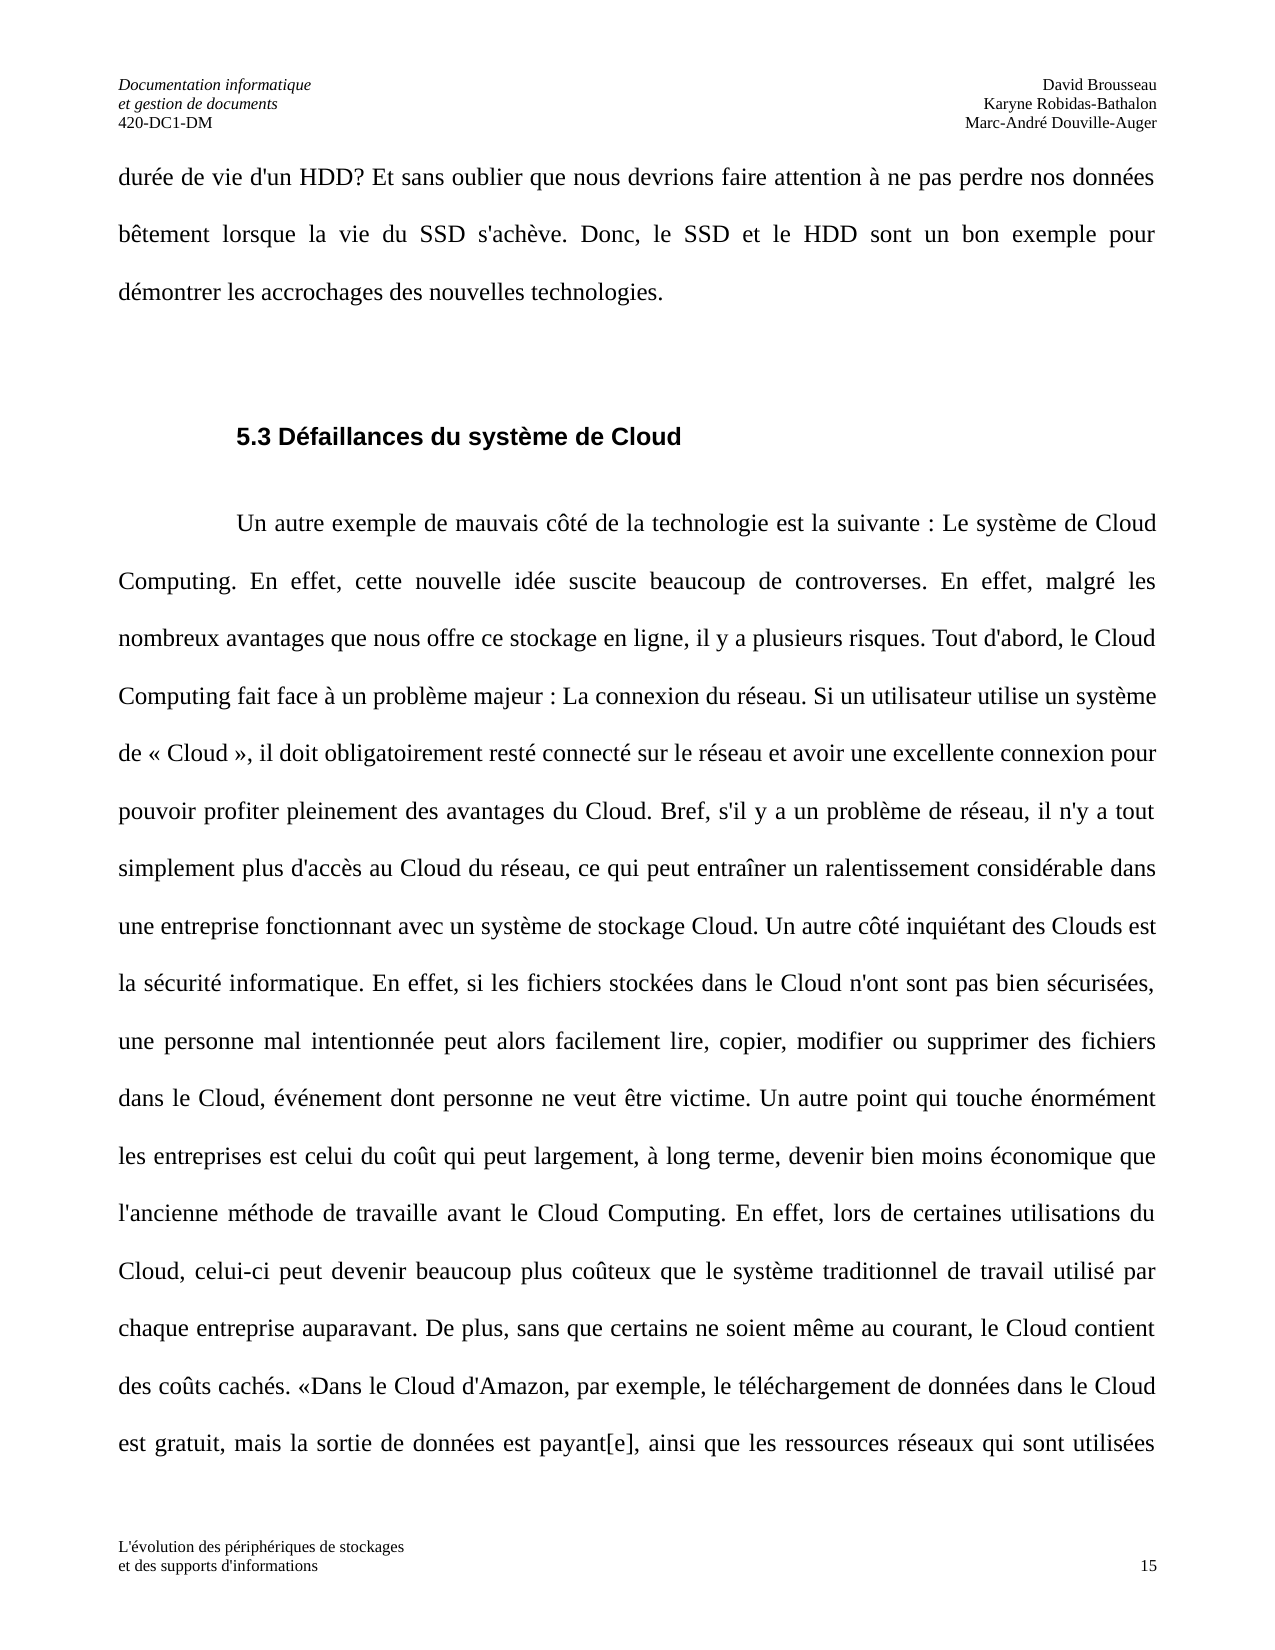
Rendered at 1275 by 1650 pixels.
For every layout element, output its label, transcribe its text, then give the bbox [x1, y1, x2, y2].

text 5.3 Défaillances du système de Cloud [118, 421, 1157, 450]
text Un autre exemple de mauvais côté de la technologie est la suivante : Le système de Cloud Computing. En effet, cette nouvelle idée suscite beaucoup de controverses. En effet, malgré les nombreux avantages que nous offre ce stockage en ligne, il y a plusieurs risques. Tout d'abord, le Cloud Computing fait face à un problème majeur : La connexion du réseau. Si un utilisateur utilise un système de « Cloud », il doit obligatoirement resté connecté sur le réseau et avoir une excellente connexion pour pouvoir profiter pleinement des avantages du Cloud. Bref, s'il y a un problème de réseau, il n'y a tout simplement plus d'accès au Cloud du réseau, ce qui peut entraîner un ralentissement considérable dans une entreprise fonctionnant avec un système de stockage Cloud. Un autre côté inquiétant des Clouds est la sécurité informatique. En effet, si les fichiers stockées dans le Cloud n'ont sont pas bien sécurisées, une personne mal intentionnée peut alors facilement lire, copier, modifier ou supprimer des fichiers dans le Cloud, événement dont personne ne veut être victime. Un autre point qui touche énormément les entreprises est celui du coût qui peut largement, à long terme, devenir bien moins économique que l'ancienne méthode de travaille avant le Cloud Computing. En effet, lors de certaines utilisations du Cloud, celui-ci peut devenir beaucoup plus coûteux que le système traditionnel de travail utilisé par chaque entreprise auparavant. De plus, sans que certains ne soient même au courant, le Cloud contient des coûts cachés. «Dans le Cloud d'Amazon, par exemple, le téléchargement de données dans le Cloud est gratuit, mais la sortie de données est payant[e], ainsi que les ressources réseaux qui sont utilisées [118, 508, 1157, 1457]
text durée de vie d'un HDD? Et sans oublier que nous devrions faire attention à ne pas perdre nos données bêtement lorsque la vie du SSD s'achève. Donc, le SSD et le HDD sont un bon exemple pour démontrer les accrochages des nouvelles technologies. [118, 162, 1157, 306]
